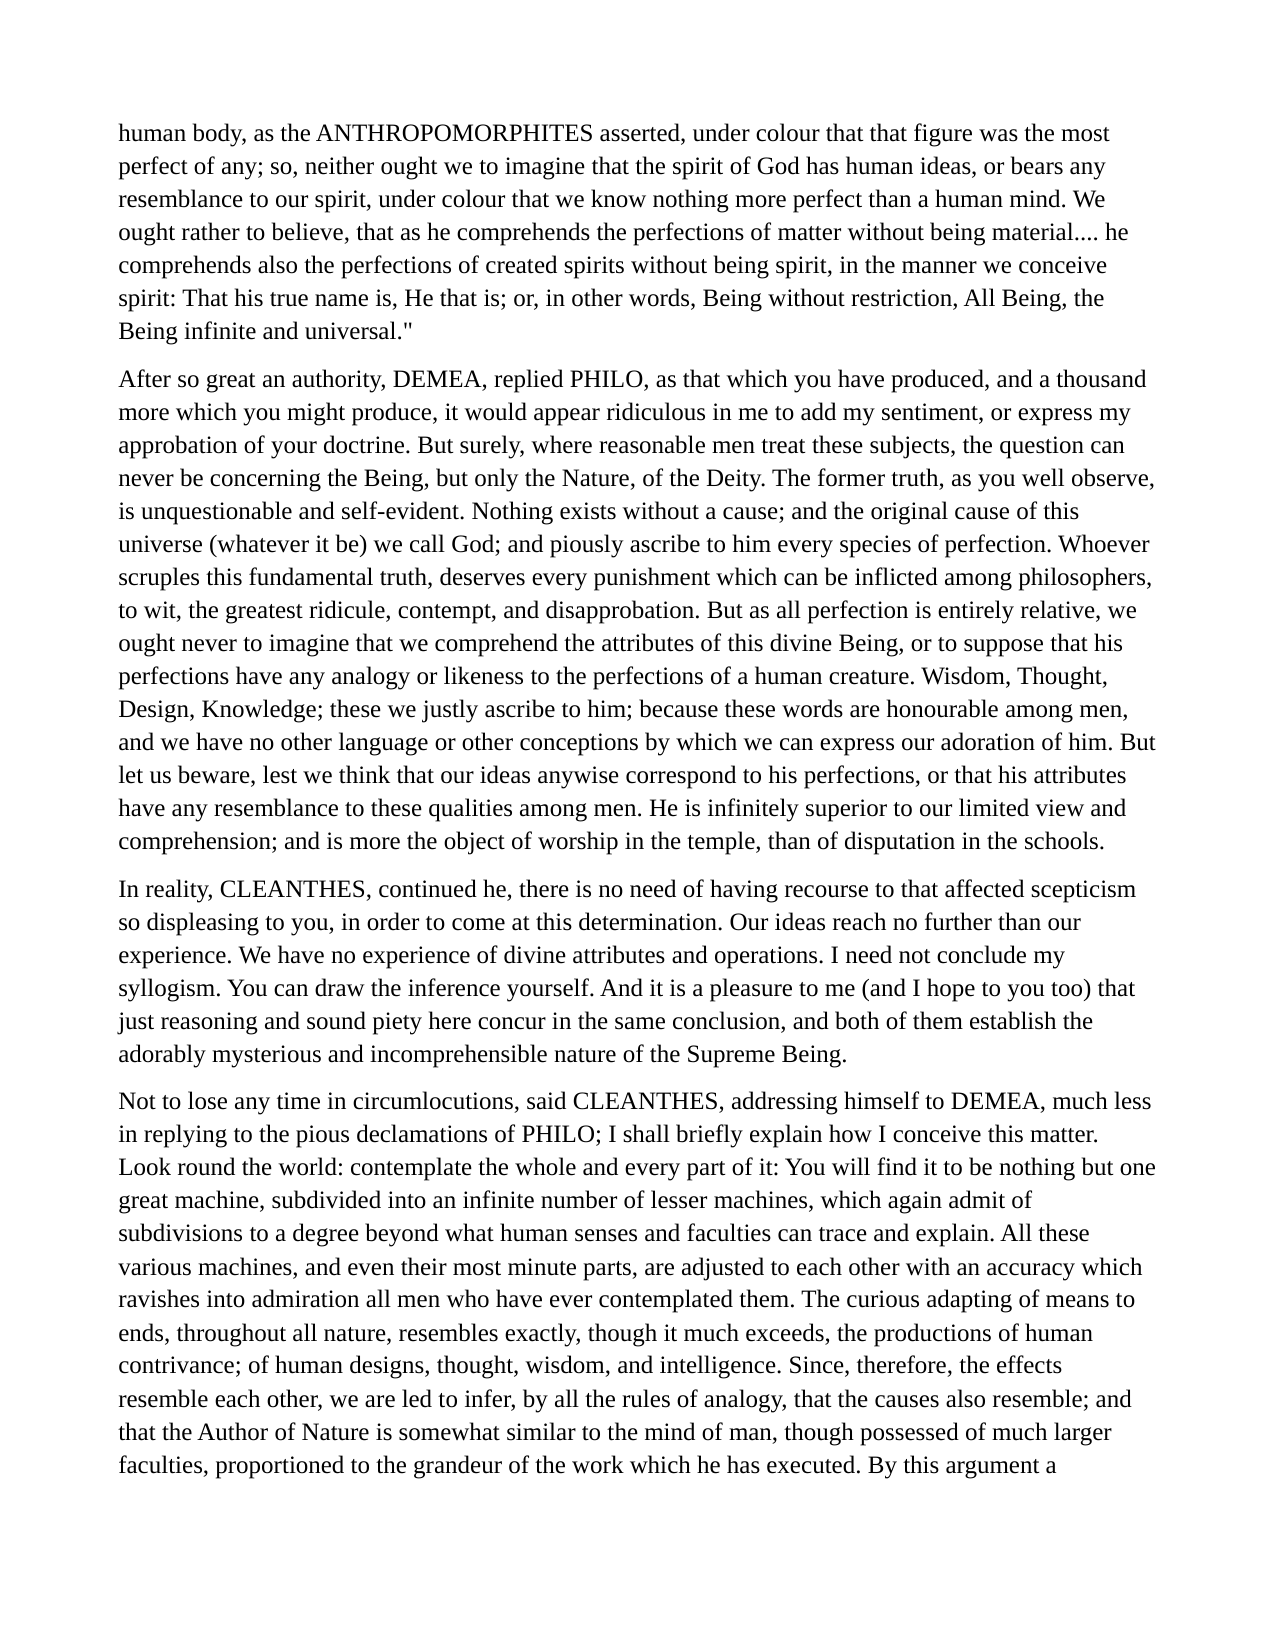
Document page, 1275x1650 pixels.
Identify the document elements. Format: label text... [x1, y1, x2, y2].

text human body, as the ANTHROPOMORPHITES asserted, under colour that that figure was the most perfect of any; so, neither ought we to imagine that the spirit of God has human ideas, or bears any resemblance to our spirit, under colour that we know nothing more perfect than a human mind. We ought rather to believe, that as he comprehends the perfections of matter without being material.... he comprehends also the perfections of created spirits without being spirit, in the manner we conceive spirit: That his true name is, He that is; or, in other words, Being without restriction, All Being, the Being infinite and universal." [118, 118, 1157, 345]
text After so great an authority, DEMEA, replied PHILO, as that which you have produced, and a thousand more which you might produce, it would appear ridiculous in me to add my sentiment, or express my approbation of your doctrine. But surely, where reasonable men treat these subjects, the question can never be concerning the Being, but only the Nature, of the Deity. The former truth, as you well observe, is unquestionable and self-evident. Nothing exists without a cause; and the original cause of this universe (whatever it be) we call God; and piously ascribe to him every species of perfection. Whoever scruples this fundamental truth, deserves every punishment which can be inflicted among philosophers, to wit, the greatest ridicule, contempt, and disapprobation. But as all perfection is entirely relative, we ought never to imagine that we comprehend the attributes of this divine Being, or to suppose that his perfections have any analogy or likeness to the perfections of a human creature. Wisdom, Thought, Design, Knowledge; these we justly ascribe to him; because these words are honourable among men, and we have no other language or other conceptions by which we can express our adoration of him. But let us beware, lest we think that our ideas anywise correspond to his perfections, or that his attributes have any resemblance to these qualities among men. He is infinitely superior to our limited view and comprehension; and is more the object of worship in the temple, than of disputation in the schools. [118, 364, 1157, 855]
text Not to lose any time in circumlocutions, said CLEANTHES, addressing himself to DEMEA, much less in replying to the pious declamations of PHILO; I shall briefly explain how I conceive this matter. Look round the world: contemplate the whole and every part of it: You will find it to be nothing but one great machine, subdivided into an infinite number of lesser machines, which again admit of subdivisions to a degree beyond what human senses and faculties can trace and explain. All these various machines, and even their most minute parts, are adjusted to each other with an accuracy which ravishes into admiration all men who have ever contemplated them. The curious adapting of means to ends, throughout all nature, resembles exactly, though it much exceeds, the productions of human contrivance; of human designs, thought, wisdom, and intelligence. Since, therefore, the effects resemble each other, we are led to infer, by all the rules of analogy, that the causes also resemble; and that the Author of Nature is somewhat similar to the mind of man, though possessed of much larger faculties, proportioned to the grandeur of the work which he has executed. By this argument a [118, 1086, 1157, 1478]
text In reality, CLEANTHES, continued he, there is no need of having recourse to that affected scepticism so displeasing to you, in order to come at this determination. Our ideas reach no further than our experience. We have no experience of divine attributes and operations. I need not conclude my syllogism. You can draw the inference yourself. And it is a pleasure to me (and I hope to you too) that just reasoning and sound piety here concur in the same conclusion, and both of them establish the adorably mysterious and incomprehensible nature of the Supreme Being. [118, 874, 1157, 1068]
